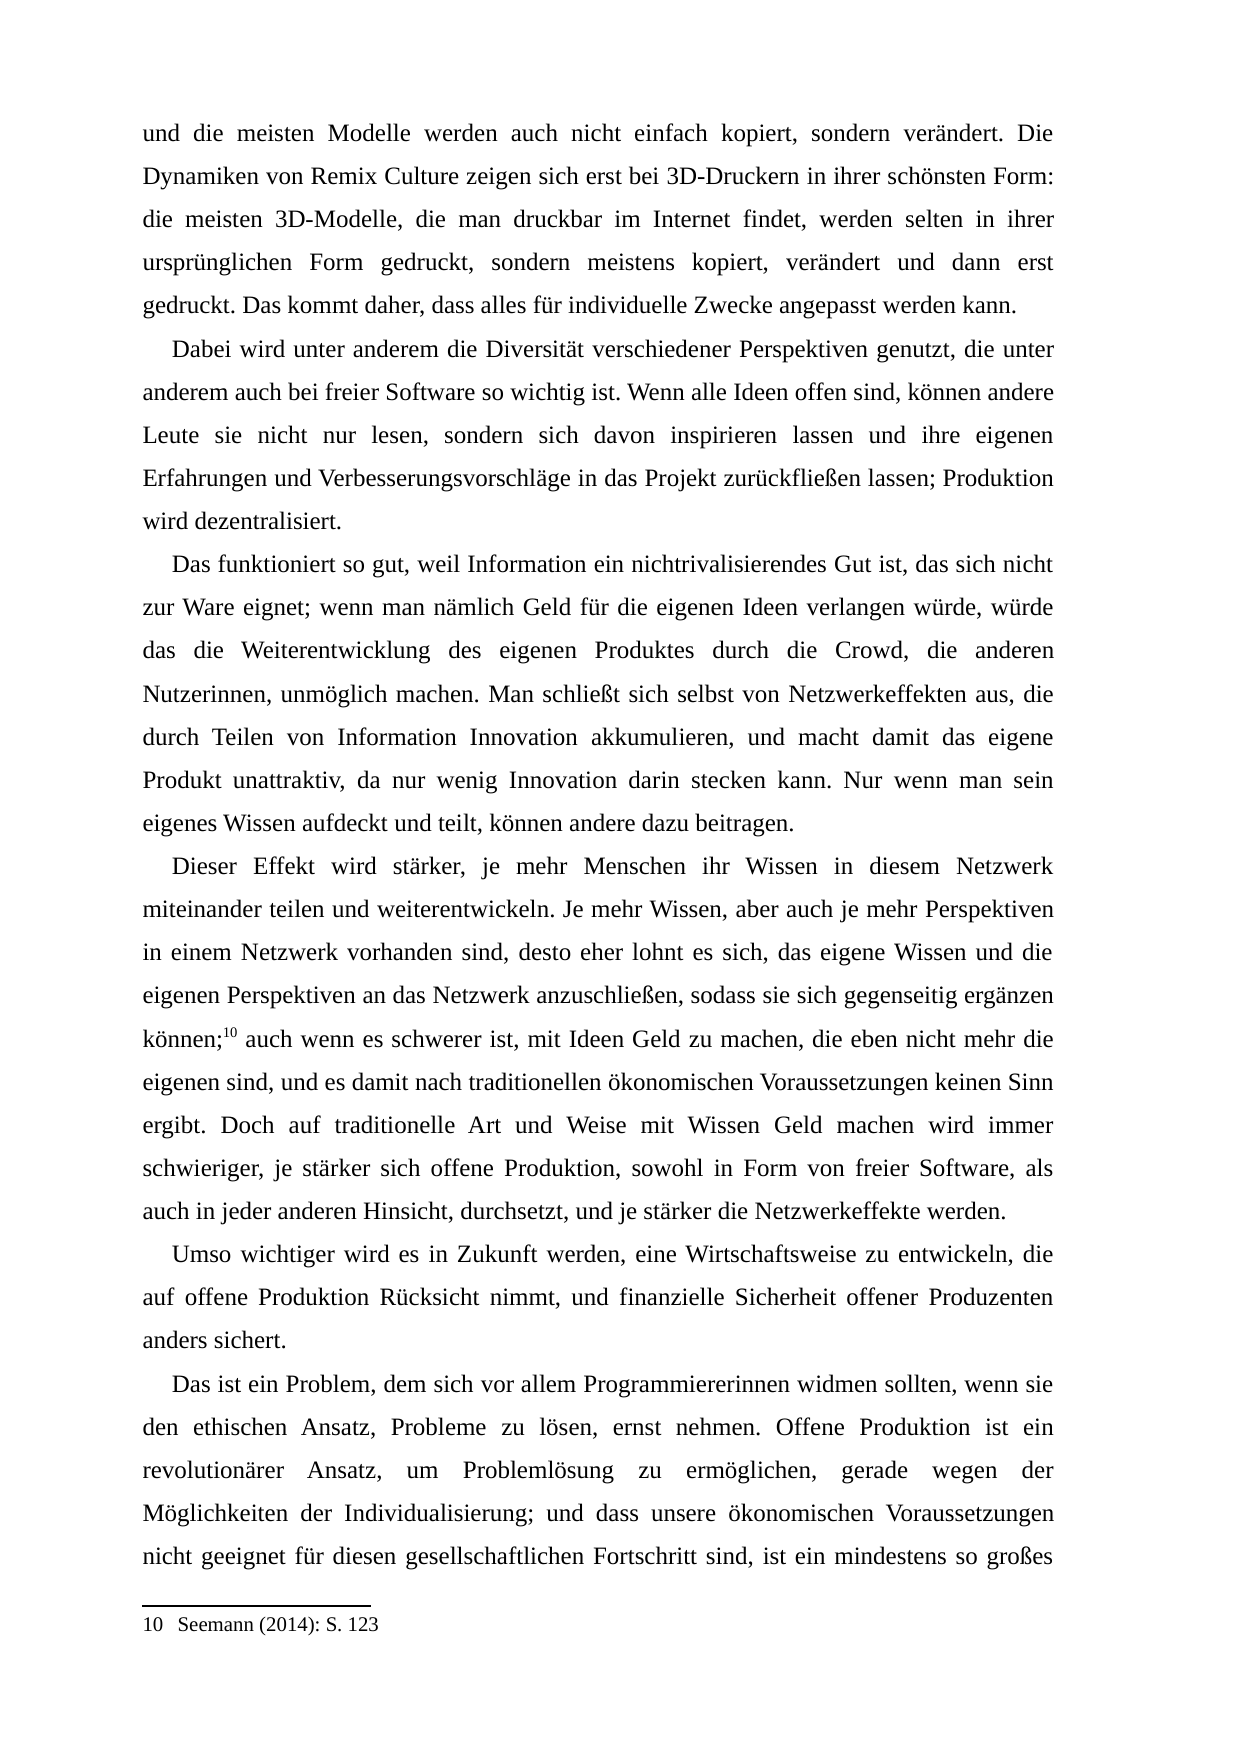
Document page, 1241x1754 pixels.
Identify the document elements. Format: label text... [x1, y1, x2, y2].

text Dabei wird unter anderem die Diversität verschiedener Perspektiven genutzt, die unter anderem auch bei freier Software so wichtig ist. Wenn alle Ideen offen sind, können andere Leute sie nicht nur lesen, sondern sich davon inspirieren lassen und ihre eigenen Erfahrungen und Verbesserungsvorschläge in das Projekt zurückfließen lassen; Produktion wird dezentralisiert. [142, 334, 1055, 535]
text Umso wichtiger wird es in Zukunft werden, eine Wirtschaftsweise zu entwickeln, die auf offene Produktion Rücksicht nimmt, und finanzielle Sicherheit offener Produzenten anders sichert. [142, 1239, 1055, 1354]
text Das funktioniert so gut, weil Information ein nichtrivalisierendes Gut ist, das sich nicht zur Ware eignet; wenn man nämlich Geld für die eigenen Ideen verlangen würde, würde das die Weiterentwicklung des eigenen Produktes durch die Crowd, die anderen Nutzerinnen, unmöglich machen. Man schließt sich selbst von Netzwerkeffekten aus, die durch Teilen von Information Innovation akkumulieren, und macht damit das eigene Produkt unattraktiv, da nur wenig Innovation darin stecken kann. Nur wenn man sein eigenes Wissen aufdeckt und teilt, können andere dazu beitragen. [142, 549, 1055, 837]
text Das ist ein Problem, dem sich vor allem Programmiererinnen widmen sollten, wenn sie den ethischen Ansatz, Probleme zu lösen, ernst nehmen. Offene Produktion ist ein revolutionärer Ansatz, um Problemlösung zu ermöglichen, gerade wegen der Möglichkeiten der Individualisierung; und dass unsere ökonomischen Voraussetzungen nicht geeignet für diesen gesellschaftlichen Fortschritt sind, ist ein mindestens so großes [142, 1369, 1055, 1570]
text Dieser Effekt wird stärker, je mehr Menschen ihr Wissen in diesem Netzwerk miteinander teilen und weiterentwickeln. Je mehr Wissen, aber auch je mehr Perspektiven in einem Netzwerk vorhanden sind, desto eher lohnt es sich, das eigene Wissen und die eigenen Perspektiven an das Netzwerk anzuschließen, sodass sie sich gegenseitig ergänzen können; auch wenn es schwerer ist, mit Ideen Geld zu machen, die eben nicht mehr die eigenen sind, und es damit nach traditionellen ökonomischen Voraussetzungen keinen Sinn ergibt. Doch auf traditionelle Art und Weise mit Wissen Geld machen wird immer schwieriger, je stärker sich offene Produktion, sowohl in Form von freier Software, als auch in jeder anderen Hinsicht, durchsetzt, und je stärker die Netzwerkeffekte werden. [142, 851, 1055, 1225]
text Seemann (2014): S. 123 [142, 1612, 1055, 1636]
text und die meisten Modelle werden auch nicht einfach kopiert, sondern verändert. Die Dynamiken von Remix Culture zeigen sich erst bei 3D-Druckern in ihrer schönsten Form: die meisten 3D-Modelle, die man druckbar im Internet findet, werden selten in ihrer ursprünglichen Form gedruckt, sondern meistens kopiert, verändert und dann erst gedruckt. Das kommt daher, dass alles für individuelle Zwecke angepasst werden kann. [142, 118, 1055, 319]
